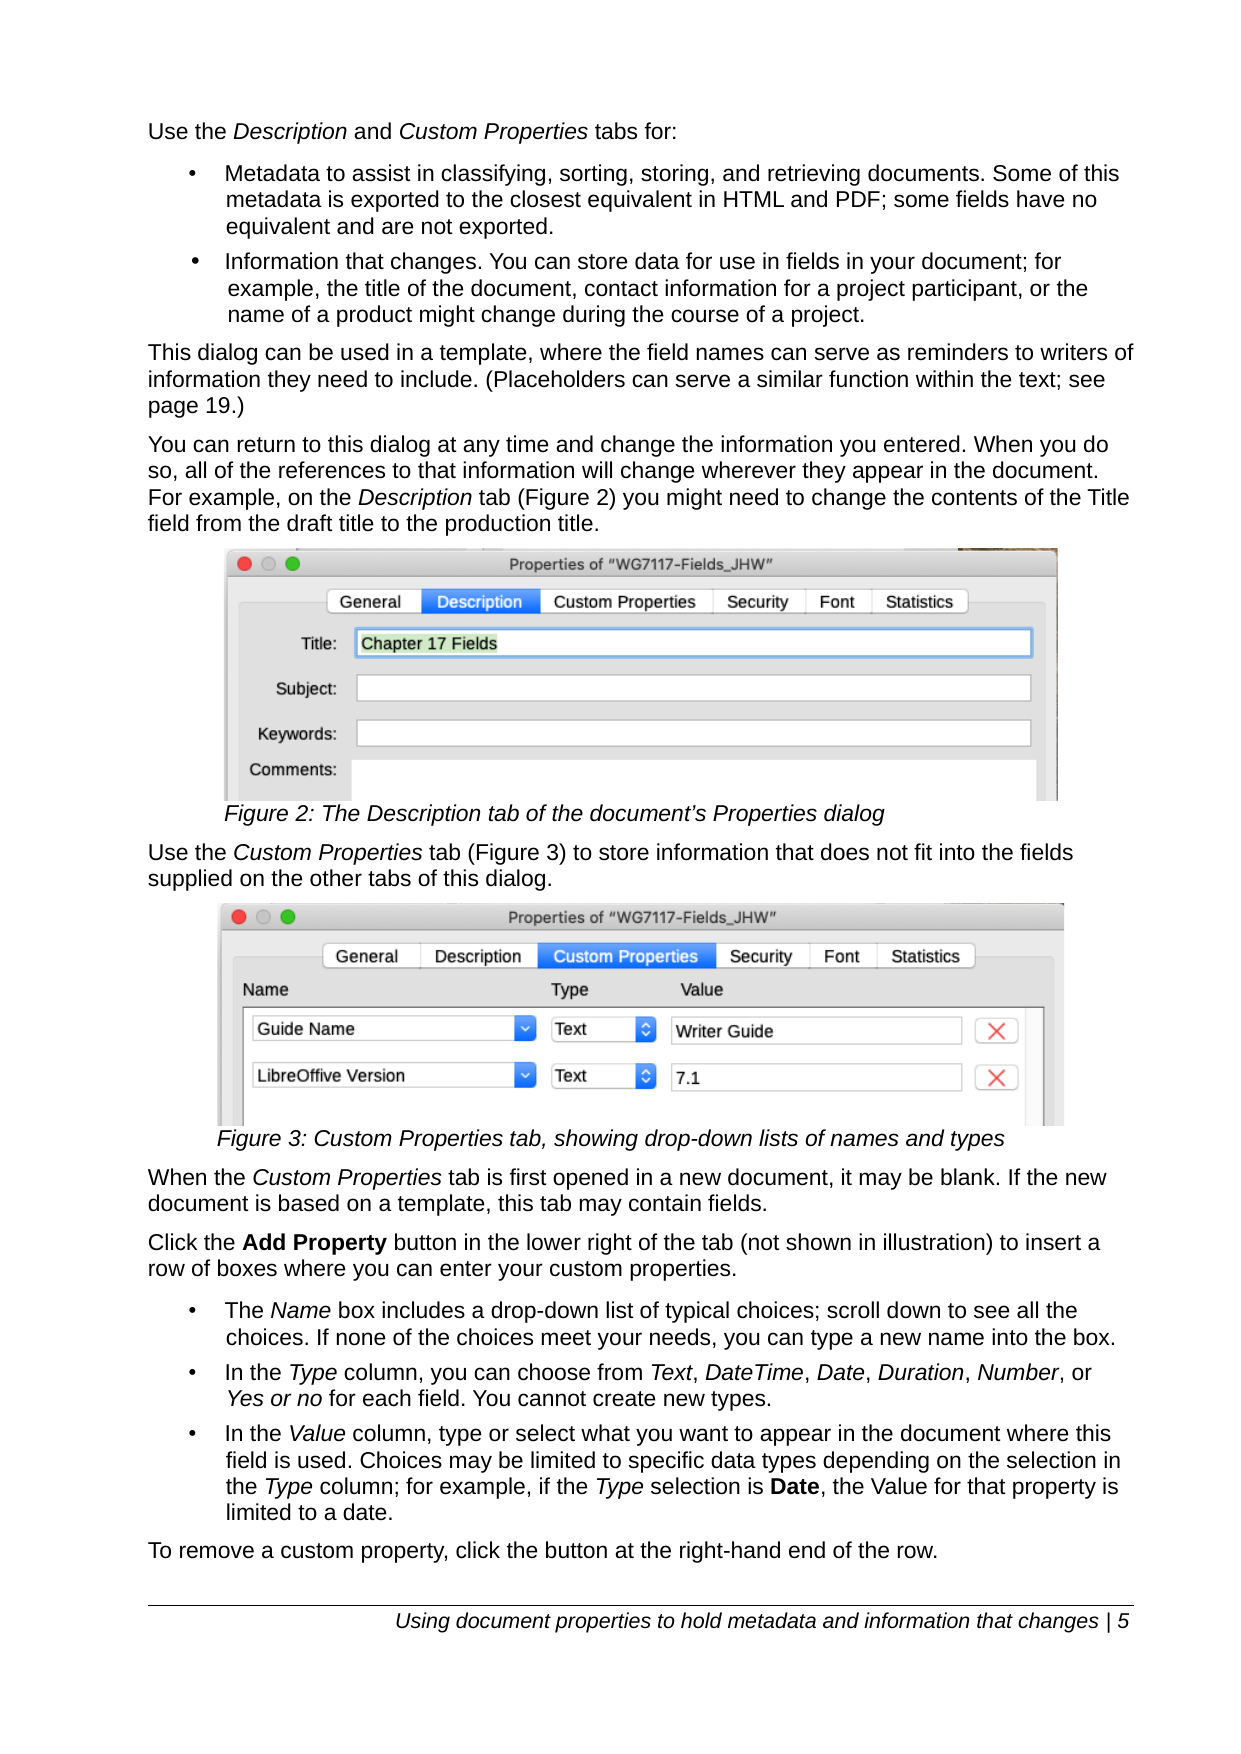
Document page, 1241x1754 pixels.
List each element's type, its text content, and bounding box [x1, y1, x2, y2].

list Metadata to assist in classifying, sorting, storing, and retrieving documents. Some of this metadata is exported to the closest equivalent in HTML and PDF; some fields have no equivalent and are not exported. [185, 157, 1134, 239]
text When the Custom Properties tab is first opened in a new document, it may be blank. If the new document is based on a template, this tab may contain fields. [148, 1164, 1134, 1216]
text To remove a custom property, click the button at the right-hand end of the row. [148, 1537, 1134, 1564]
list Use the Description and Custom Properties tabs for: [148, 118, 1134, 144]
text You can return to this dialog at any time and change the information you entered. When you do so, all of the references to that information will change wherever they appear in the document. For example, on the Description tab (Figure 2) you might need to change the contents of the Title field from the draft title to the production title. [148, 431, 1134, 536]
list The Name box includes a drop-down list of typical choices; scroll down to see all the choices. If none of the choices meet your needs, you can type a new name into the box. [185, 1294, 1134, 1350]
picture [217, 903, 1065, 1126]
text Figure 2: The Description tab of the document’s Properties dialog [224, 801, 1058, 827]
text Figure 3: Custom Properties tab, showing drop-down lists of names and types [217, 1126, 1065, 1152]
text This dialog can be used in a template, where the field names can serve as reminders to writers of information they need to include. (Placeholders can serve a similar function within the text; see page 19.) [148, 339, 1134, 418]
text Click the Add Property button in the lower right of the tab (not shown in illustration) to insert a row of boxes where you can enter your custom properties. [148, 1229, 1134, 1282]
list In the Value column, type or select what you want to appear in the document where this field is used. Choices may be limited to specific data types depending on the selection in the Type column; for example, if the Type selection is Date, the Value for that property is limited to a date. [185, 1417, 1134, 1528]
picture [223, 548, 1058, 801]
text Use the Custom Properties tab (Figure 3) to store information that does not fit into the fields supplied on the other tabs of this dialog. [148, 839, 1134, 891]
list In the Type column, you can choose from Text, DateTime, Date, Duration, Number, or Yes or no for each field. You cannot create new types. [185, 1356, 1134, 1411]
list Information that changes. You can store data for use in fields in your document; for example, the title of the document, contact information for a project participant, or the name of a product might change during the course of a project. [185, 245, 1134, 330]
